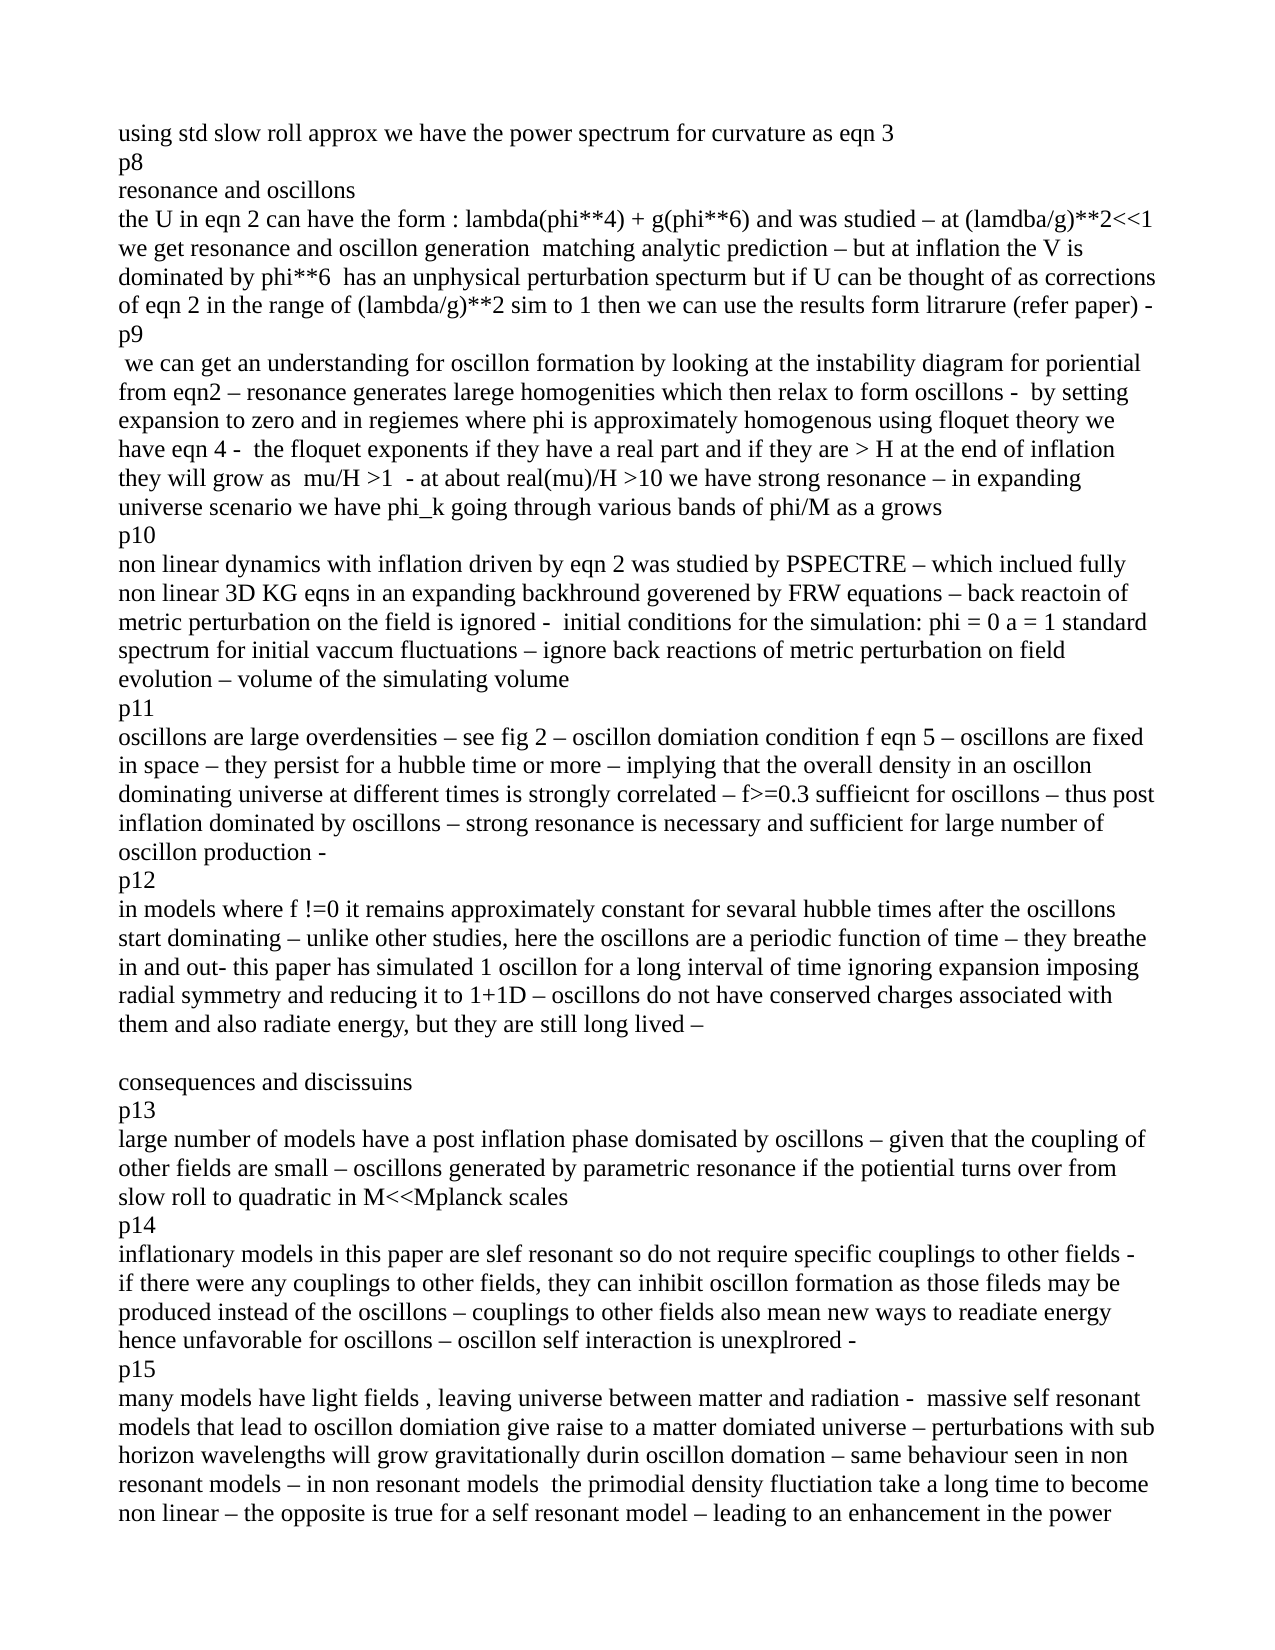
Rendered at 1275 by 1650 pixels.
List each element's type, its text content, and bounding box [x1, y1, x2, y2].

text p9 [118, 319, 1157, 348]
text the U in eqn 2 can have the form : lambda(phi**4) + g(phi**6) and was studied – at (lamdba/g)**2<<1 we get resonance and oscillon generation matching analytic prediction – but at inflation the V is dominated by phi**6 has an unphysical perturbation specturm but if U can be thought of as corrections of eqn 2 in the range of (lambda/g)**2 sim to 1 then we can use the results form litrarure (refer paper) - [118, 204, 1157, 319]
text in models where f !=0 it remains approximately constant for sevaral hubble times after the oscillons start dominating – unlike other studies, here the oscillons are a periodic function of time – they breathe in and out- this paper has simulated 1 oscillon for a long interval of time ignoring expansion imposing radial symmetry and reducing it to 1+1D – oscillons do not have conserved charges associated with them and also radiate energy, but they are still long lived – [118, 894, 1157, 1038]
text p11 [118, 693, 1157, 722]
text p10 [118, 521, 1157, 549]
text many models have light fields , leaving universe between matter and radiation - massive self resonant models that lead to oscillon domiation give raise to a matter domiated universe – perturbations with sub horizon wavelengths will grow gravitationally durin oscillon domation – same behaviour seen in non resonant models – in non resonant models the primodial density fluctiation take a long time to become non linear – the opposite is true for a self resonant model – leading to an enhancement in the power [118, 1383, 1157, 1527]
text oscillons are large overdensities – see fig 2 – oscillon domiation condition f eqn 5 – oscillons are fixed in space – they persist for a hubble time or more – implying that the overall density in an oscillon dominating universe at different times is strongly correlated – f>=0.3 suffieicnt for oscillons – thus post inflation dominated by oscillons – strong resonance is necessary and sufficient for large number of oscillon production - [118, 722, 1157, 866]
text large number of models have a post inflation phase domisated by oscillons – given that the coupling of other fields are small – oscillons generated by parametric resonance if the potiential turns over from slow roll to quadratic in M<<Mplanck scales [118, 1124, 1157, 1211]
text p15 [118, 1354, 1157, 1383]
text inflationary models in this paper are slef resonant so do not require specific couplings to other fields - if there were any couplings to other fields, they can inhibit oscillon formation as those fileds may be produced instead of the oscillons – couplings to other fields also mean new ways to readiate energy hence unfavorable for oscillons – oscillon self interaction is unexplrored - [118, 1239, 1157, 1354]
text p14 [118, 1211, 1157, 1239]
text p8 [118, 147, 1157, 176]
text non linear dynamics with inflation driven by eqn 2 was studied by PSPECTRE – which inclued fully non linear 3D KG eqns in an expanding backhround goverened by FRW equations – back reactoin of metric perturbation on the field is ignored - initial conditions for the simulation: phi = 0 a = 1 standard spectrum for initial vaccum fluctuations – ignore back reactions of metric perturbation on field evolution – volume of the simulating volume [118, 549, 1157, 693]
text we can get an understanding for oscillon formation by looking at the instability diagram for poriential from eqn2 – resonance generates larege homogenities which then relax to form oscillons - by setting expansion to zero and in regiemes where phi is approximately homogenous using floquet theory we have eqn 4 - the floquet exponents if they have a real part and if they are > H at the end of inflation they will grow as mu/H >1 - at about real(mu)/H >10 we have strong resonance – in expanding universe scenario we have phi_k going through various bands of phi/M as a grows [118, 348, 1157, 521]
text resonance and oscillons [118, 176, 1157, 204]
text p13 [118, 1096, 1157, 1124]
text using std slow roll approx we have the power spectrum for curvature as eqn 3 [118, 118, 1157, 147]
text consequences and discissuins [118, 1067, 1157, 1096]
text p12 [118, 866, 1157, 894]
